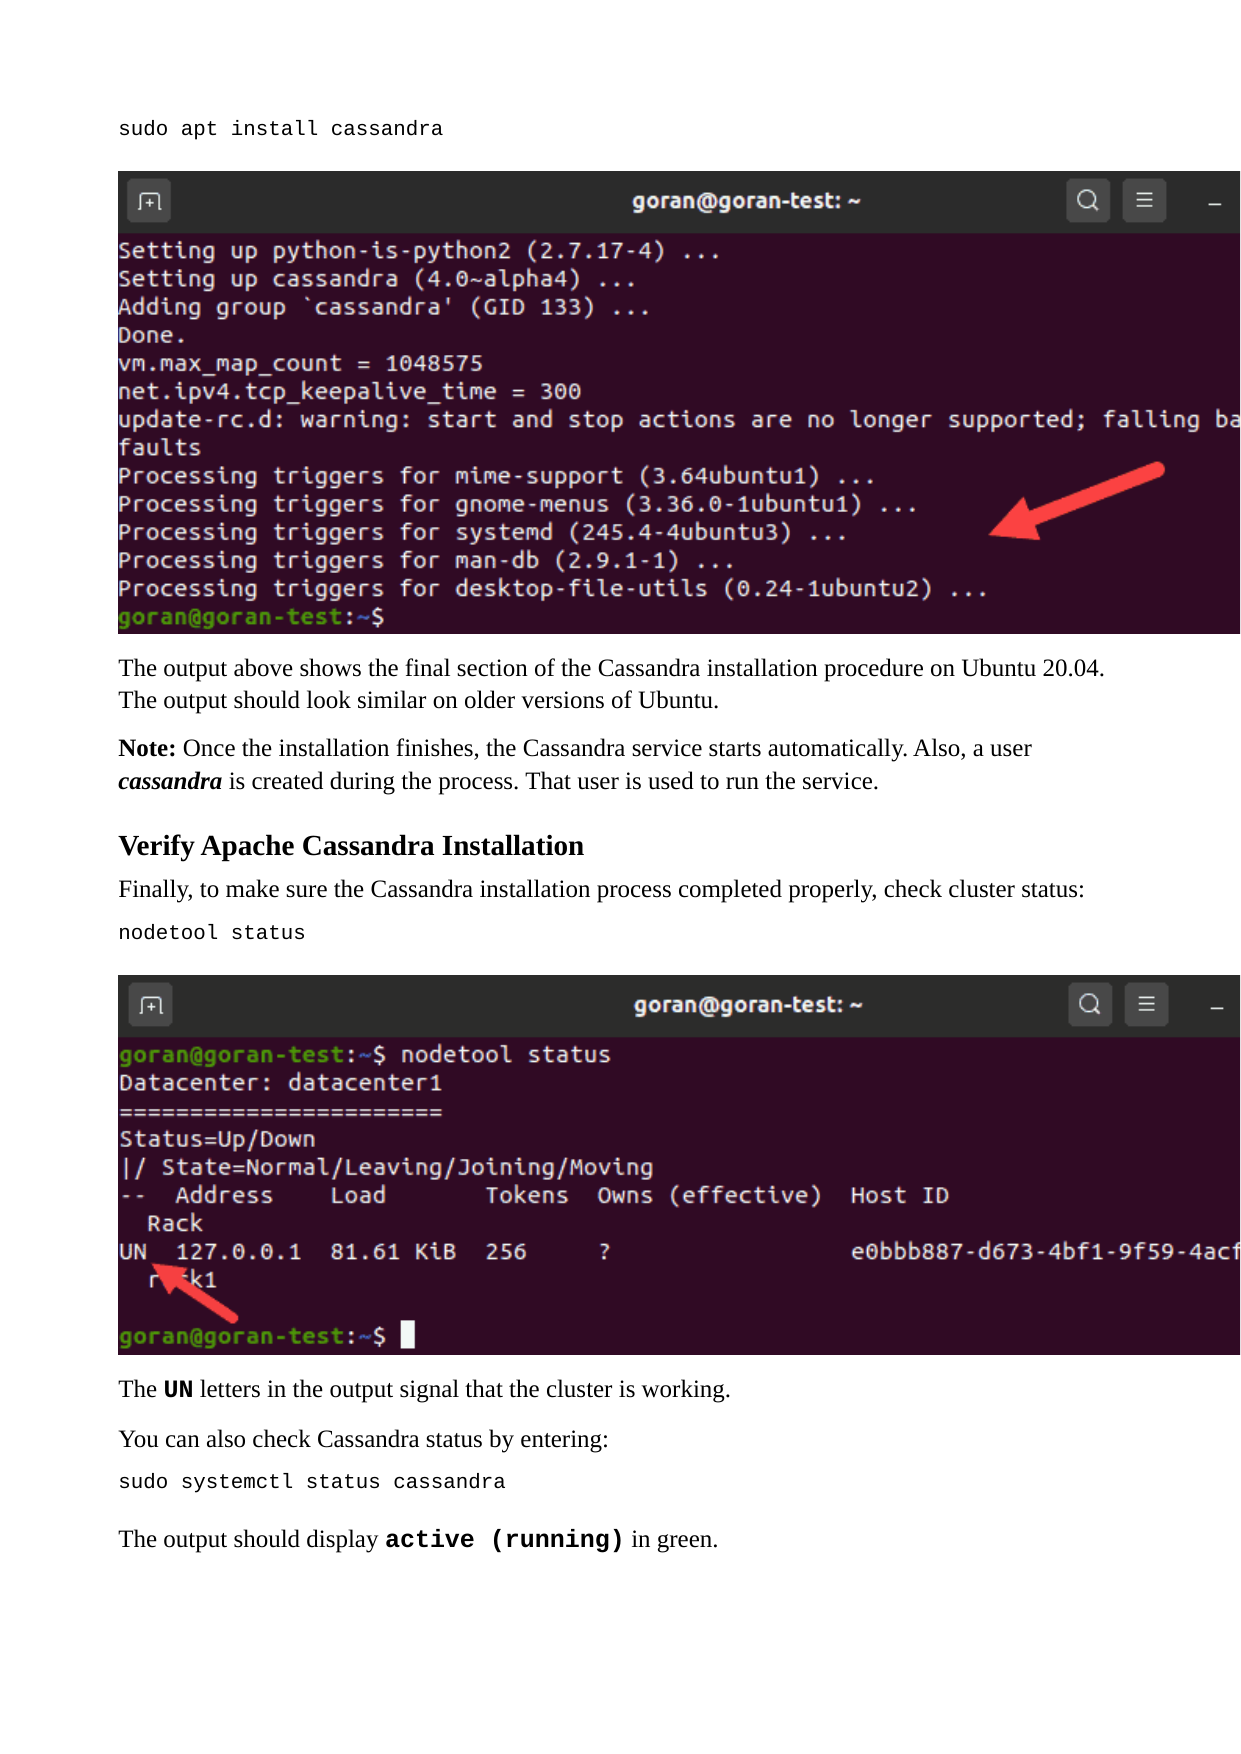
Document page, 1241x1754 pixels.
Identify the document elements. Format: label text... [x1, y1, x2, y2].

picture [118, 171, 1241, 634]
text The output above shows the final section of the Cassandra installation procedure on Ubuntu 20.04. The output should look similar on older versions of Ubuntu. [118, 653, 1122, 714]
text sudo systemctl status cassandra [118, 1471, 1122, 1495]
text You can also check Cassandra status by entering: [118, 1424, 1122, 1452]
text Note: Once the installation finishes, the Cassandra service starts automatically. Also, a user cassandra is created during the process. That user is used to run the service. [118, 733, 1122, 795]
text Finally, to make sure the Cassandra installation process completed properly, check cluster status: [118, 874, 1122, 903]
subtitle Verify Apache Cassandra Installation [118, 828, 1122, 862]
picture [118, 975, 1241, 1355]
text The output should display active (running) in green. [118, 1524, 1122, 1555]
text The UN letters in the output signal that the cluster is working. [118, 1374, 1122, 1404]
text sudo apt install cassandra [118, 118, 1122, 142]
text nodetool status [118, 922, 1122, 946]
